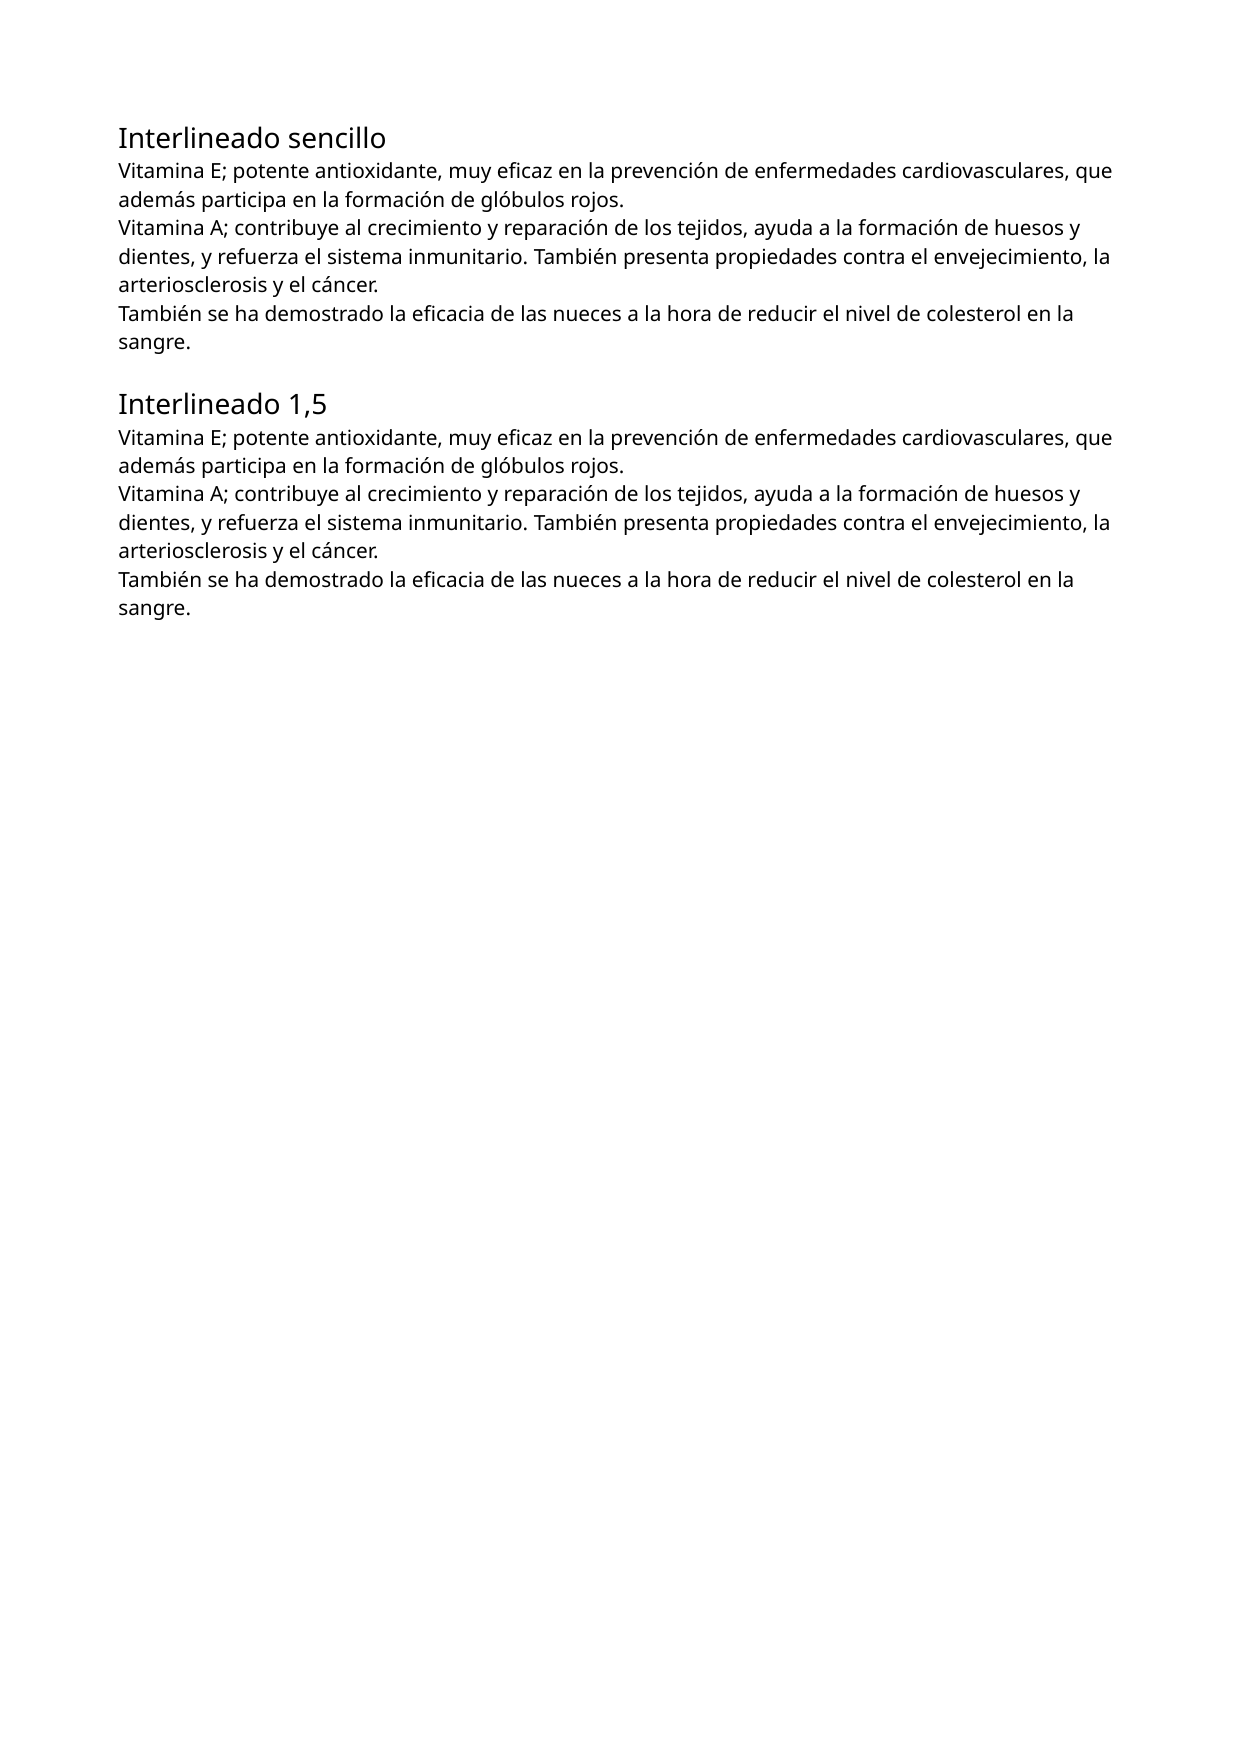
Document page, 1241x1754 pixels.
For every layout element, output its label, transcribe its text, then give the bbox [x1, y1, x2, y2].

text Interlineado 1,5 [118, 384, 1122, 423]
text Vitamina A; contribuye al crecimiento y reparación de los tejidos, ayuda a la formación de huesos y dientes, y refuerza el sistema inmunitario. También presenta propiedades contra el envejecimiento, la arteriosclerosis y el cáncer. [118, 213, 1122, 299]
text Vitamina A; contribuye al crecimiento y reparación de los tejidos, ayuda a la formación de huesos y dientes, y refuerza el sistema inmunitario. También presenta propiedades contra el envejecimiento, la arteriosclerosis y el cáncer. [118, 479, 1122, 565]
text Vitamina E; potente antioxidante, muy eficaz en la prevención de enfermedades cardiovasculares, que además participa en la formación de glóbulos rojos. [118, 156, 1122, 213]
text También se ha demostrado la eficacia de las nueces a la hora de reducir el nivel de colesterol en la sangre. [118, 565, 1122, 622]
text Interlineado sencillo [118, 118, 1122, 156]
text También se ha demostrado la eficacia de las nueces a la hora de reducir el nivel de colesterol en la sangre. [118, 299, 1122, 356]
text Vitamina E; potente antioxidante, muy eficaz en la prevención de enfermedades cardiovasculares, que además participa en la formación de glóbulos rojos. [118, 423, 1122, 479]
